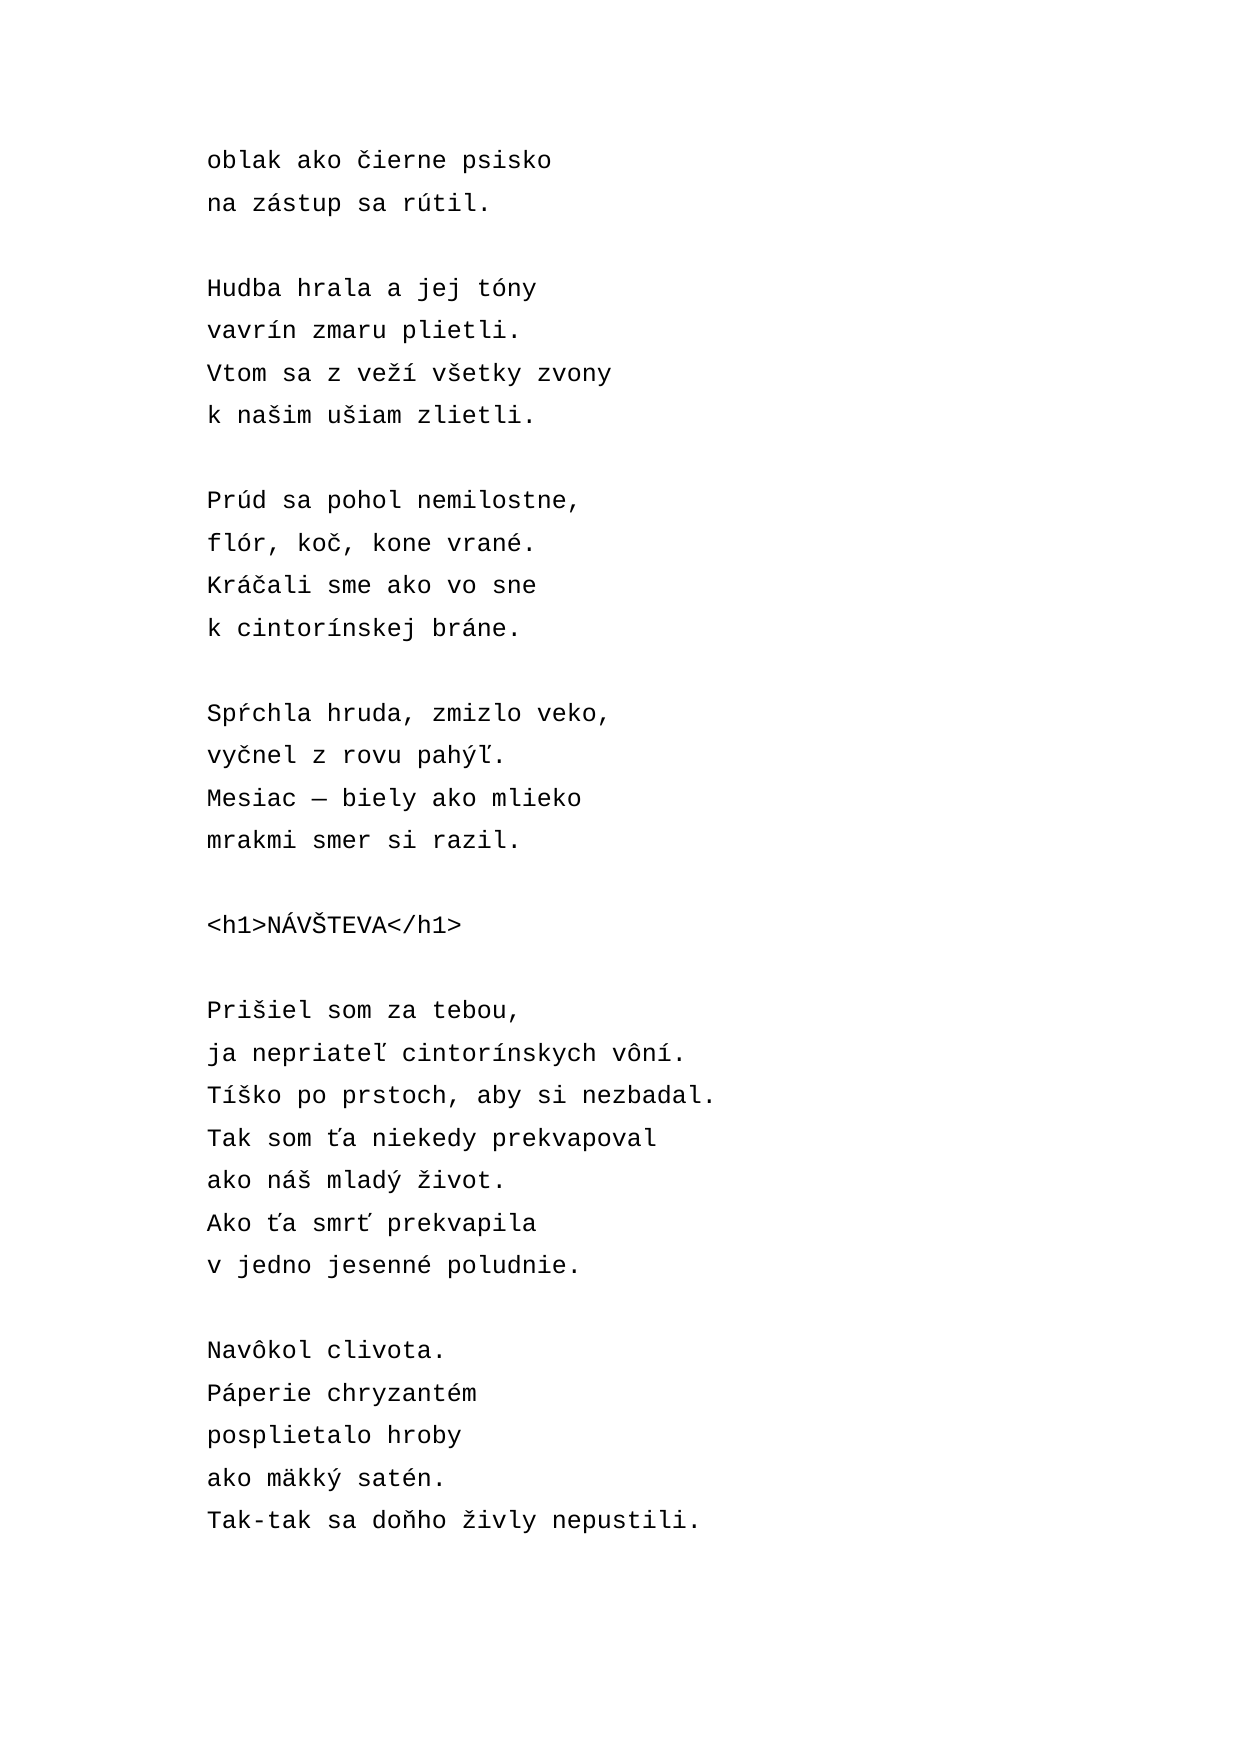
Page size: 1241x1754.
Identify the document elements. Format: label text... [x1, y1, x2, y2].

text mrakmi smer si razil. [148, 828, 1093, 856]
text vavrín zmaru plietli. [148, 318, 1093, 346]
text Tak som ťa niekedy prekvapoval [148, 1125, 1093, 1153]
text Spŕchla hruda, zmizlo veko, [148, 700, 1093, 728]
text k našim ušiam zlietli. [148, 403, 1093, 431]
text na zástup sa rútil. [148, 190, 1093, 218]
text Ako ťa smrť prekvapila [148, 1210, 1093, 1238]
text ako náš mladý život. [148, 1168, 1093, 1196]
text Páperie chryzantém [148, 1380, 1093, 1408]
text flór, koč, kone vrané. [148, 530, 1093, 558]
text vyčnel z rovu pahýľ. [148, 743, 1093, 771]
text k cintorínskej bráne. [148, 615, 1093, 643]
text Kráčali sme ako vo sne [148, 573, 1093, 601]
text Prišiel som za tebou, [148, 998, 1093, 1026]
text ako mäkký satén. [148, 1465, 1093, 1493]
text Navôkol clivota. [148, 1338, 1093, 1366]
text Tak-tak sa doňho živly nepustili. [148, 1508, 1093, 1536]
text posplietalo hroby [148, 1423, 1093, 1451]
text Vtom sa z veží všetky zvony [148, 360, 1093, 388]
text Prúd sa pohol nemilostne, [148, 488, 1093, 516]
text oblak ako čierne psisko [148, 148, 1093, 176]
text Mesiac — biely ako mlieko [148, 785, 1093, 813]
text Hudba hrala a jej tóny [148, 275, 1093, 303]
text ja nepriateľ cintorínskych vôní. [148, 1040, 1093, 1068]
text v jedno jesenné poludnie. [148, 1253, 1093, 1281]
text Tíško po prstoch, aby si nezbadal. [148, 1083, 1093, 1111]
text <h1>NÁVŠTEVA</h1> [148, 913, 1093, 941]
